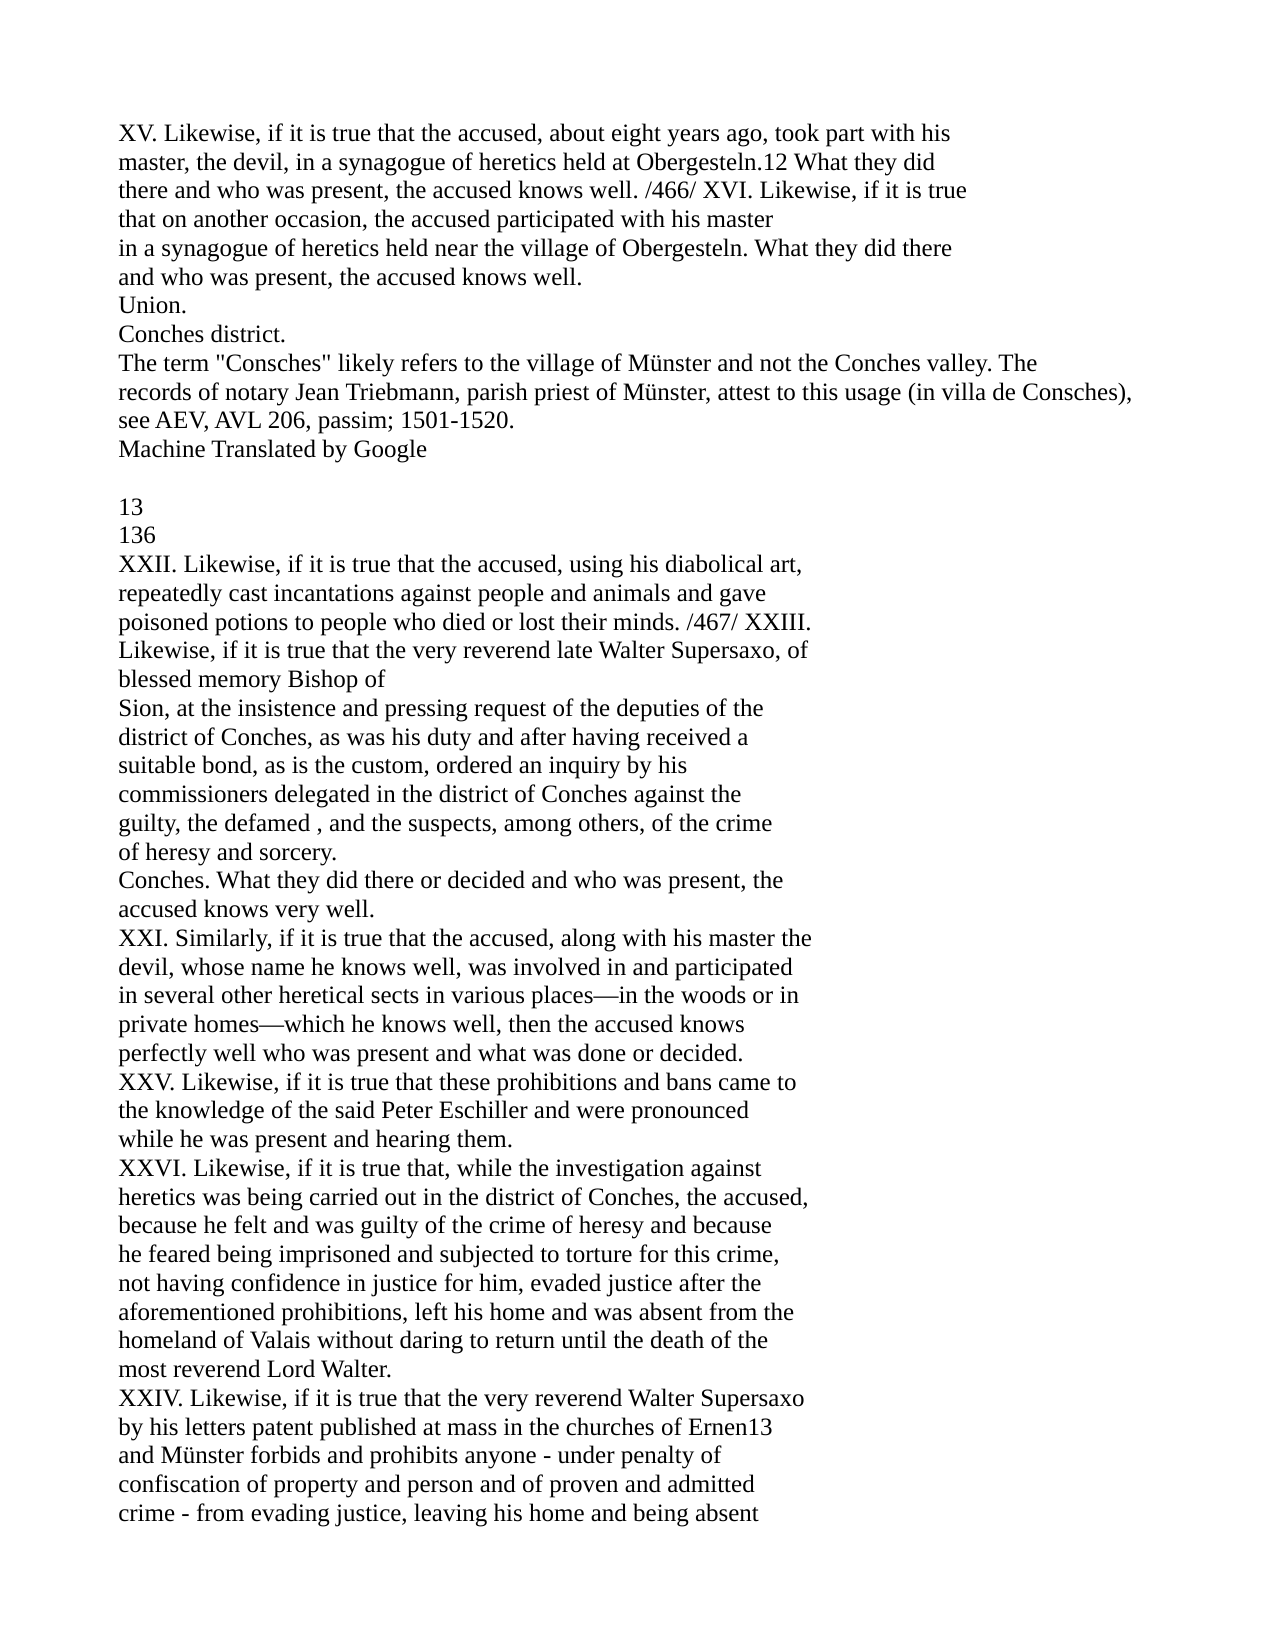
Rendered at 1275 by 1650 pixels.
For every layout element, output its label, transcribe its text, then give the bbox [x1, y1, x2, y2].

text XXV. Likewise, if it is true that these prohibitions and bans came to [118, 1067, 1157, 1096]
text in several other heretical sects in various places—in the woods or in [118, 981, 1157, 1009]
text of heresy and sorcery. [118, 837, 1157, 866]
text poisoned potions to people who died or lost their minds. /467/ XXIII. [118, 607, 1157, 636]
text 136 [118, 521, 1157, 549]
text and who was present, the accused knows well. [118, 262, 1157, 291]
text XXI. Similarly, if it is true that the accused, along with his master the [118, 923, 1157, 952]
text homeland of Valais without daring to return until the death of the [118, 1326, 1157, 1354]
text accused knows very well. [118, 894, 1157, 923]
text master, the devil, in a synagogue of heretics held at Obergesteln.12 What they did [118, 147, 1157, 176]
text suitable bond, as is the custom, ordered an inquiry by his [118, 751, 1157, 779]
text heretics was being carried out in the district of Conches, the accused, [118, 1182, 1157, 1211]
text Conches district. [118, 319, 1157, 348]
text Machine Translated by Google [118, 434, 1157, 463]
text Conches. What they did there or decided and who was present, the [118, 866, 1157, 894]
text because he felt and was guilty of the crime of heresy and because [118, 1211, 1157, 1239]
text Sion, at the insistence and pressing request of the deputies of the [118, 693, 1157, 722]
text private homes—which he knows well, then the accused knows [118, 1009, 1157, 1038]
text guilty, the defamed , and the suspects, among others, of the crime [118, 808, 1157, 837]
text commissioners delegated in the district of Conches against the [118, 779, 1157, 808]
text perfectly well who was present and what was done or decided. [118, 1038, 1157, 1067]
text records of notary Jean Triebmann, parish priest of Münster, attest to this usage (in villa de Consches), [118, 377, 1157, 406]
text XXVI. Likewise, if it is true that, while the investigation against [118, 1153, 1157, 1182]
text he feared being imprisoned and subjected to torture for this crime, [118, 1239, 1157, 1268]
text The term "Consches" likely refers to the village of Münster and not the Conches valley. The [118, 348, 1157, 377]
text and Münster forbids and prohibits anyone - under penalty of [118, 1441, 1157, 1469]
text Union. [118, 291, 1157, 319]
text aforementioned prohibitions, left his home and was absent from the [118, 1297, 1157, 1326]
text there and who was present, the accused knows well. /466/ XVI. Likewise, if it is true [118, 176, 1157, 204]
text confiscation of property and person and of proven and admitted [118, 1469, 1157, 1498]
text XXII. Likewise, if it is true that the accused, using his diabolical art, [118, 549, 1157, 578]
text while he was present and hearing them. [118, 1124, 1157, 1153]
text blessed memory Bishop of [118, 664, 1157, 693]
text devil, whose name he knows well, was involved in and participated [118, 952, 1157, 981]
text that on another occasion, the accused participated with his master [118, 204, 1157, 233]
text XXIV. Likewise, if it is true that the very reverend Walter Supersaxo [118, 1383, 1157, 1412]
text the knowledge of the said Peter Eschiller and were pronounced [118, 1096, 1157, 1124]
text district of Conches, as was his duty and after having received a [118, 722, 1157, 751]
text most reverend Lord Walter. [118, 1354, 1157, 1383]
text XV. Likewise, if it is true that the accused, about eight years ago, took part with his [118, 118, 1157, 147]
text 13 [118, 492, 1157, 521]
text not having confidence in justice for him, evaded justice after the [118, 1268, 1157, 1297]
text see AEV, AVL 206, passim; 1501-1520. [118, 406, 1157, 434]
text Likewise, if it is true that the very reverend late Walter Supersaxo, of [118, 636, 1157, 664]
text crime - from evading justice, leaving his home and being absent [118, 1498, 1157, 1527]
text repeatedly cast incantations against people and animals and gave [118, 578, 1157, 607]
text by his letters patent published at mass in the churches of Ernen13 [118, 1412, 1157, 1441]
text in a synagogue of heretics held near the village of Obergesteln. What they did there [118, 233, 1157, 262]
